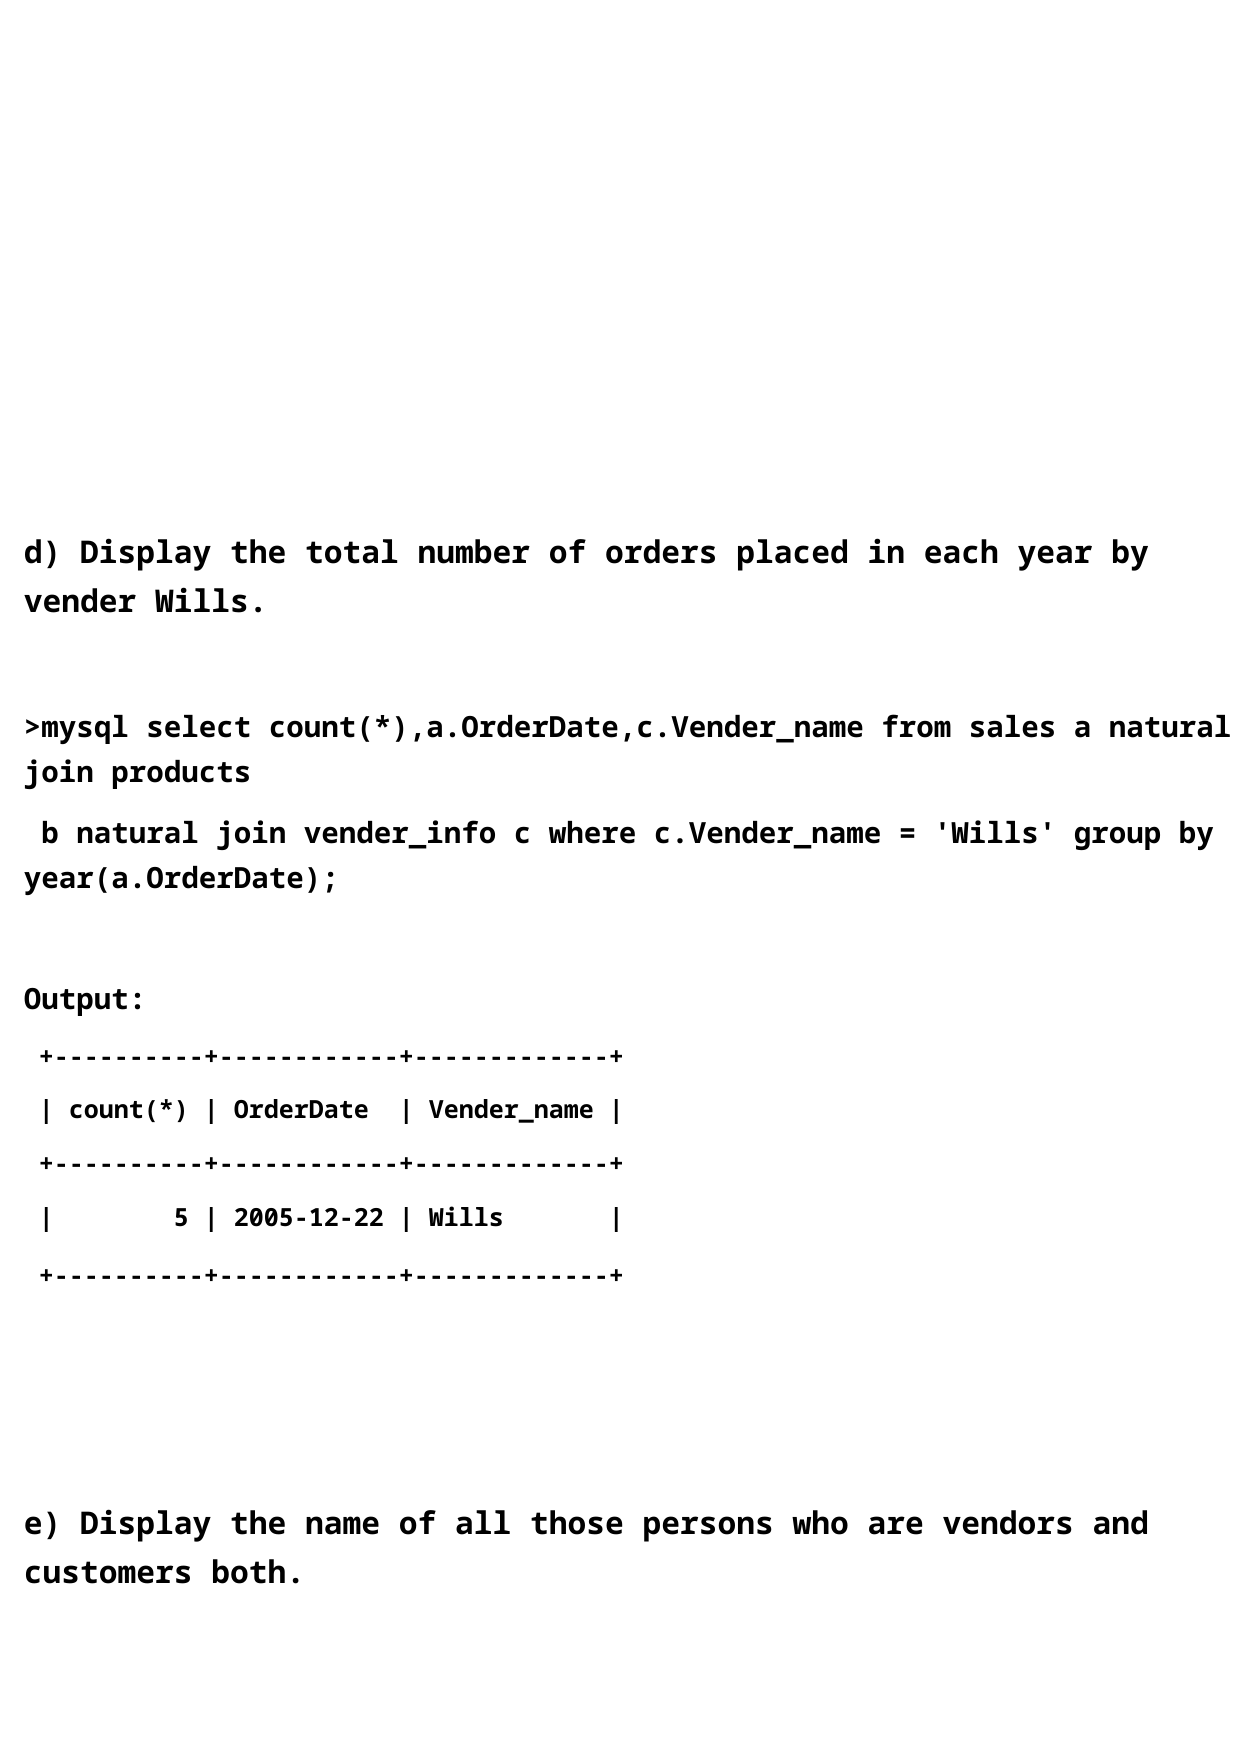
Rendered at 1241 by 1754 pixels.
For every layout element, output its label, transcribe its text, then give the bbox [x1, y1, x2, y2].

text | 5 | 2005-12-22 | Wills | [24, 1199, 1240, 1233]
text | count(*) | OrderDate | Vender_name | [24, 1092, 1240, 1126]
text e) Display the name of all those persons who are vendors and customers both. [24, 1501, 1240, 1592]
text d) Display the total number of orders placed in each year by vender Wills. [24, 530, 1240, 622]
text >mysql select count(*),a.OrderDate,c.Vender_name from sales a natural join products [24, 706, 1240, 791]
text +----------+------------+-------------+ [24, 1038, 1240, 1072]
text +----------+------------+-------------+ [24, 1253, 1240, 1293]
text +----------+------------+-------------+ [24, 1146, 1240, 1180]
text Output: [24, 978, 1240, 1018]
text b natural join vender_info c where c.Vender_name = 'Wills' group by year(a.OrderDate); [24, 812, 1240, 897]
